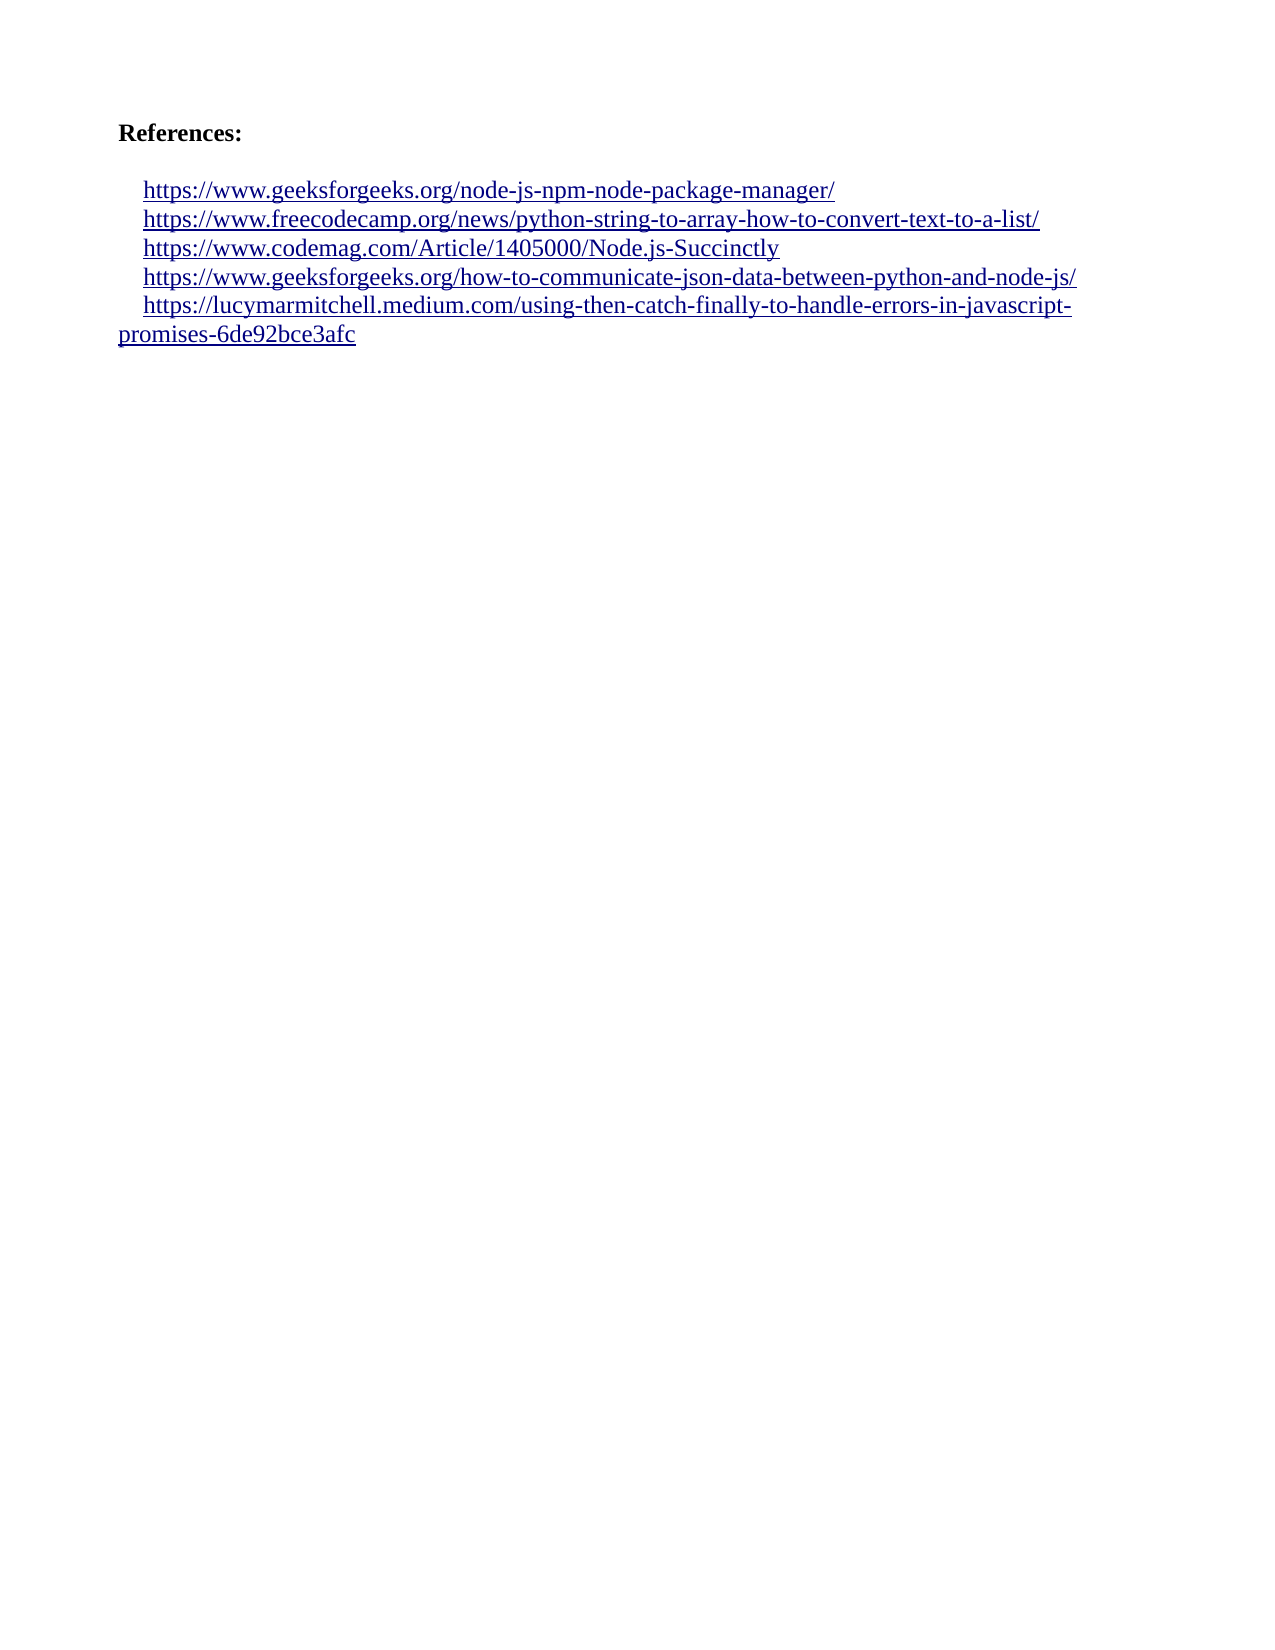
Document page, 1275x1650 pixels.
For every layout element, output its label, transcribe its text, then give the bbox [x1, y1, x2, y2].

text References: [118, 118, 1157, 147]
text https://lucymarmitchell.medium.com/using-then-catch-finally-to-handle-errors-in-javascript-promises-6de92bce3afc [118, 291, 1157, 348]
text https://www.geeksforgeeks.org/how-to-communicate-json-data-between-python-and-node-js/ [118, 262, 1157, 291]
text https://www.freecodecamp.org/news/python-string-to-array-how-to-convert-text-to-a-list/ [118, 204, 1157, 233]
text https://www.geeksforgeeks.org/node-js-npm-node-package-manager/ [118, 176, 1157, 204]
text https://www.codemag.com/Article/1405000/Node.js-Succinctly [118, 233, 1157, 262]
